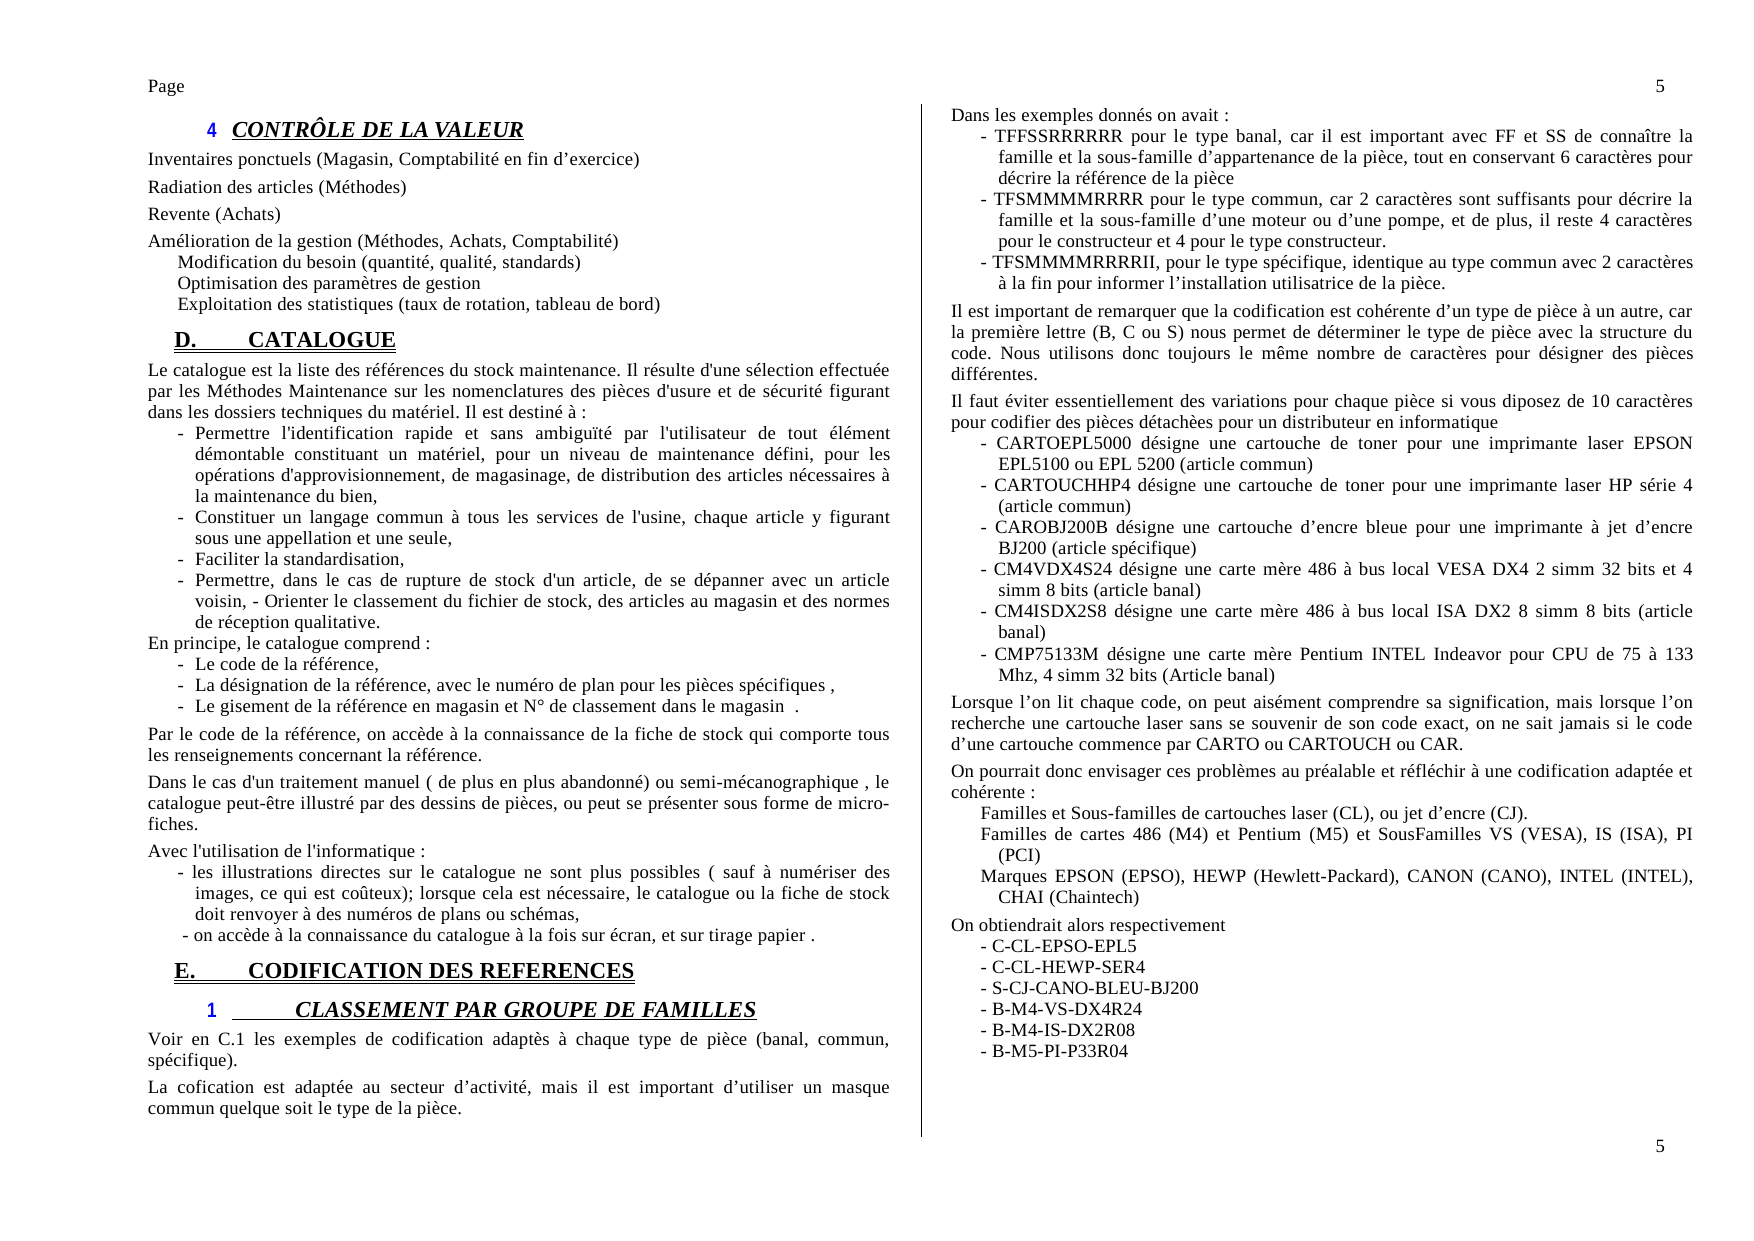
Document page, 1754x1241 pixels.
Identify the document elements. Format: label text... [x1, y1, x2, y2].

text - C-CL-HEWP-SER4 [980, 956, 1695, 977]
text - Permettre, dans le cas de rupture de stock d'un article, de se dépanner avec un article voisin, - Orienter le classement du fichier de stock, des articles au magasin et des normes de réception qualitative. [177, 569, 892, 633]
text Avec l'utilisation de l'informatique : [148, 841, 892, 862]
text La cofication est adaptée au secteur d’activité, mais il est important d’utiliser un masque commun quelque soit le type de la pièce. [148, 1077, 892, 1119]
text Voir en C.1 les exemples de codification adaptès à chaque type de pièce (banal, commun, spécifique). [148, 1028, 892, 1070]
text Inventaires ponctuels (Magasin, Comptabilité en fin d’exercice) [148, 149, 892, 170]
text - CAROBJ200B désigne une cartouche d’encre bleue pour une imprimante à jet d’encre BJ200 (article spécifique) [980, 517, 1695, 559]
text - les illustrations directes sur le catalogue ne sont plus possibles ( sauf à numériser des images, ce qui est coûteux); lorsque cela est nécessaire, le catalogue ou la fiche de stock doit renvoyer à des numéros de plans ou schémas, [177, 862, 892, 925]
text - CARTOUCHHP4 désigne une cartouche de toner pour une imprimante laser HP série 4 (article commun) [980, 475, 1695, 517]
text Familles et Sous-familles de cartouches laser (CL), ou jet d’encre (CJ). [980, 803, 1695, 824]
text Il est important de remarquer que la codification est cohérente d’un type de pièce à un autre, car la première lettre (B, C ou S) nous permet de déterminer le type de pièce avec la structure du code. Nous utilisons donc toujours le même nombre de caractères pour désigner des pièces différentes. [951, 300, 1695, 384]
text En principe, le catalogue comprend : [148, 633, 892, 654]
text - TFSMMMMRRRRII, pour le type spécifique, identique au type commun avec 2 caractères à la fin pour informer l’installation utilisatrice de la pièce. [980, 252, 1695, 294]
subtitle Contrôle de la valeur [207, 117, 892, 142]
text Par le code de la référence, on accède à la connaissance de la fiche de stock qui comporte tous les renseignements concernant la référence. [148, 723, 892, 765]
text Marques EPSON (EPSO), HEWP (Hewlett-Packard), CANON (CANO), INTEL (INTEL), CHAI (Chaintech) [980, 866, 1695, 908]
text - B-M4-IS-DX2R08 [980, 1019, 1695, 1041]
text - on accède à la connaissance du catalogue à la fois sur écran, et sur tirage papier . [177, 925, 892, 946]
text - Le code de la référence, [177, 654, 892, 675]
text - Permettre l'identification rapide et sans ambiguïté par l'utilisateur de tout élément démontable constituant un matériel, pour un niveau de maintenance défini, pour les opérations d'approvisionnement, de magasinage, de distribution des articles nécessaires à la maintenance du bien, [177, 422, 892, 506]
text Il faut éviter essentiellement des variations pour chaque pièce si vous diposez de 10 caractères pour codifier des pièces détachèes pour un distributeur en informatique [951, 391, 1695, 433]
text - Le gisement de la référence en magasin et N° de classement dans le magasin . [177, 696, 892, 717]
text Lorsque l’on lit chaque code, on peut aisément comprendre sa signification, mais lorsque l’on recherche une cartouche laser sans se souvenir de son code exact, on ne sait jamais si le code d’une cartouche commence par CARTO ou CARTOUCH ou CAR. [951, 691, 1695, 754]
text Dans les exemples donnés on avait : [951, 104, 1695, 126]
text - La désignation de la référence, avec le numéro de plan pour les pièces spécifiques , [177, 675, 892, 696]
subtitle Classement par groupe de familles [207, 996, 892, 1022]
text Le catalogue est la liste des références du stock maintenance. Il résulte d'une sélection effectuée par les Méthodes Maintenance sur les nomenclatures des pièces d'usure et de sécurité figurant dans les dossiers techniques du matériel. Il est destiné à : [148, 359, 892, 422]
text - CARTOEPL5000 désigne une cartouche de toner pour une imprimante laser EPSON EPL5100 ou EPL 5200 (article commun) [980, 433, 1695, 475]
text Revente (Achats) [148, 203, 892, 224]
text - CM4ISDX2S8 désigne une carte mère 486 à bus local ISA DX2 8 simm 8 bits (article banal) [980, 601, 1695, 643]
subtitle CATALOGUE [174, 327, 892, 353]
subtitle CODIFICATION DES REFERENCES [174, 958, 892, 984]
text - CMP75133M désigne une carte mère Pentium INTEL Indeavor pour CPU de 75 à 133 Mhz, 4 simm 32 bits (Article banal) [980, 643, 1695, 685]
text Familles de cartes 486 (M4) et Pentium (M5) et SousFamilles VS (VESA), IS (ISA), PI (PCI) [980, 824, 1695, 866]
text Exploitation des statistiques (taux de rotation, tableau de bord) [177, 294, 892, 315]
text On obtiendrait alors respectivement [951, 914, 1695, 935]
text - CM4VDX4S24 désigne une carte mère 486 à bus local VESA DX4 2 simm 32 bits et 4 simm 8 bits (article banal) [980, 559, 1695, 601]
text - B-M5-PI-P33R04 [980, 1041, 1695, 1062]
text - TFSMMMMRRRR pour le type commun, car 2 caractères sont suffisants pour décrire la famille et la sous-famille d’une moteur ou d’une pompe, et de plus, il reste 4 caractères pour le constructeur et 4 pour le type constructeur. [980, 189, 1695, 252]
text Optimisation des paramètres de gestion [177, 273, 892, 294]
text - Constituer un langage commun à tous les services de l'usine, chaque article y figurant sous une appellation et une seule, [177, 506, 892, 548]
text Modification du besoin (quantité, qualité, standards) [177, 252, 892, 273]
text - TFFSSRRRRRR pour le type banal, car il est important avec FF et SS de connaître la famille et la sous-famille d’appartenance de la pièce, tout en conservant 6 caractères pour décrire la référence de la pièce [980, 126, 1695, 189]
text Dans le cas d'un traitement manuel ( de plus en plus abandonné) ou semi-mécanographique , le catalogue peut-être illustré par des dessins de pièces, ou peut se présenter sous forme de micro-fiches. [148, 771, 892, 834]
text - S-CJ-CANO-BLEU-BJ200 [980, 977, 1695, 998]
text - Faciliter la standardisation, [177, 548, 892, 569]
text Radiation des articles (Méthodes) [148, 176, 892, 197]
text Amélioration de la gestion (Méthodes, Achats, Comptabilité) [148, 231, 892, 252]
text - C-CL-EPSO-EPL5 [980, 935, 1695, 956]
text - B-M4-VS-DX4R24 [980, 998, 1695, 1019]
text On pourrait donc envisager ces problèmes au préalable et réfléchir à une codification adaptée et cohérente : [951, 761, 1695, 803]
